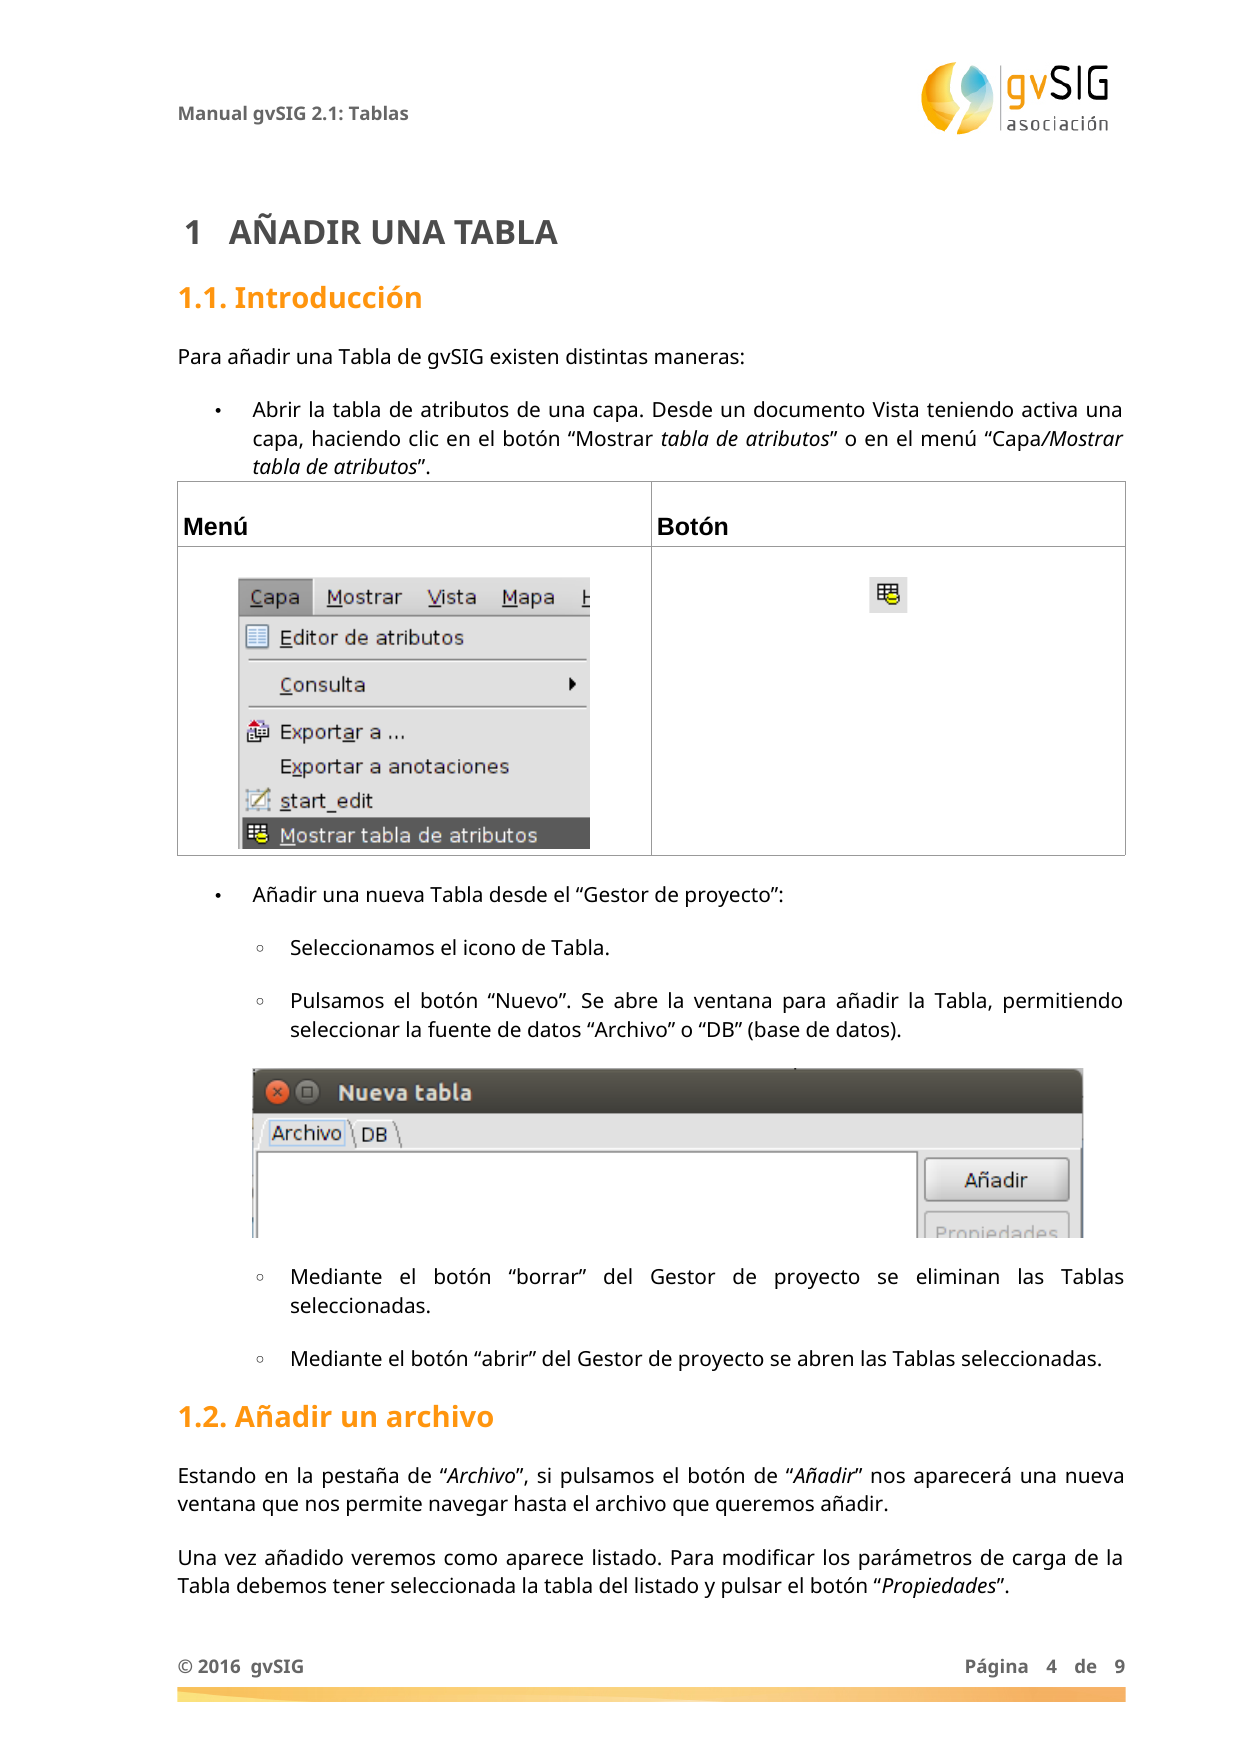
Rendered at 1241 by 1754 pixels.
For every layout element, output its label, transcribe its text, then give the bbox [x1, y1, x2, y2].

subtitle 1.1. Introducción [177, 277, 1125, 317]
list Seleccionamos el icono de Tabla. [252, 933, 1125, 962]
list Pulsamos el botón “Nuevo”. Se abre la ventana para añadir la Tabla, permitiendo seleccionar la fuente de datos “Archivo” o “DB” (base de datos). [252, 987, 1125, 1043]
picture [902, 47, 1122, 148]
list Abrir la tabla de atributos de una capa. Desde un documento Vista teniendo activa una capa, haciendo clic en el botón “Mostrar tabla de atributos” o en el menú “Capa/Mostrar tabla de atributos”. [215, 396, 1125, 481]
table_cell [178, 547, 651, 855]
picture [868, 577, 908, 613]
picture [238, 577, 590, 849]
list Añadir una nueva Tabla desde el “Gestor de proyecto”: [215, 880, 1125, 908]
text Estando en la pestaña de “Archivo”, si pulsamos el botón de “Añadir” nos aparecerá una nueva ventana que nos permite navegar hasta el archivo que queremos añadir. [177, 1461, 1125, 1518]
list Mediante el botón “borrar” del Gestor de proyecto se eliminan las Tablas seleccionadas. [252, 1262, 1125, 1319]
picture [177, 1687, 1126, 1702]
subtitle 1.2. Añadir un archivo [177, 1396, 1125, 1436]
subtitle Añadir una tabla [183, 208, 1125, 254]
list Mediante el botón “abrir” del Gestor de proyecto se abren las Tablas seleccionadas. [252, 1344, 1125, 1373]
table_header Botón [652, 482, 1125, 546]
picture [252, 1068, 1084, 1238]
text Para añadir una Tabla de gvSIG existen distintas maneras: [177, 342, 1125, 371]
table_cell [652, 547, 1125, 855]
text Una vez añadido veremos como aparece listado. Para modificar los parámetros de carga de la Tabla debemos tener seleccionada la tabla del listado y pulsar el botón “Propiedades”. [177, 1543, 1125, 1600]
table_header Menú [178, 482, 651, 546]
